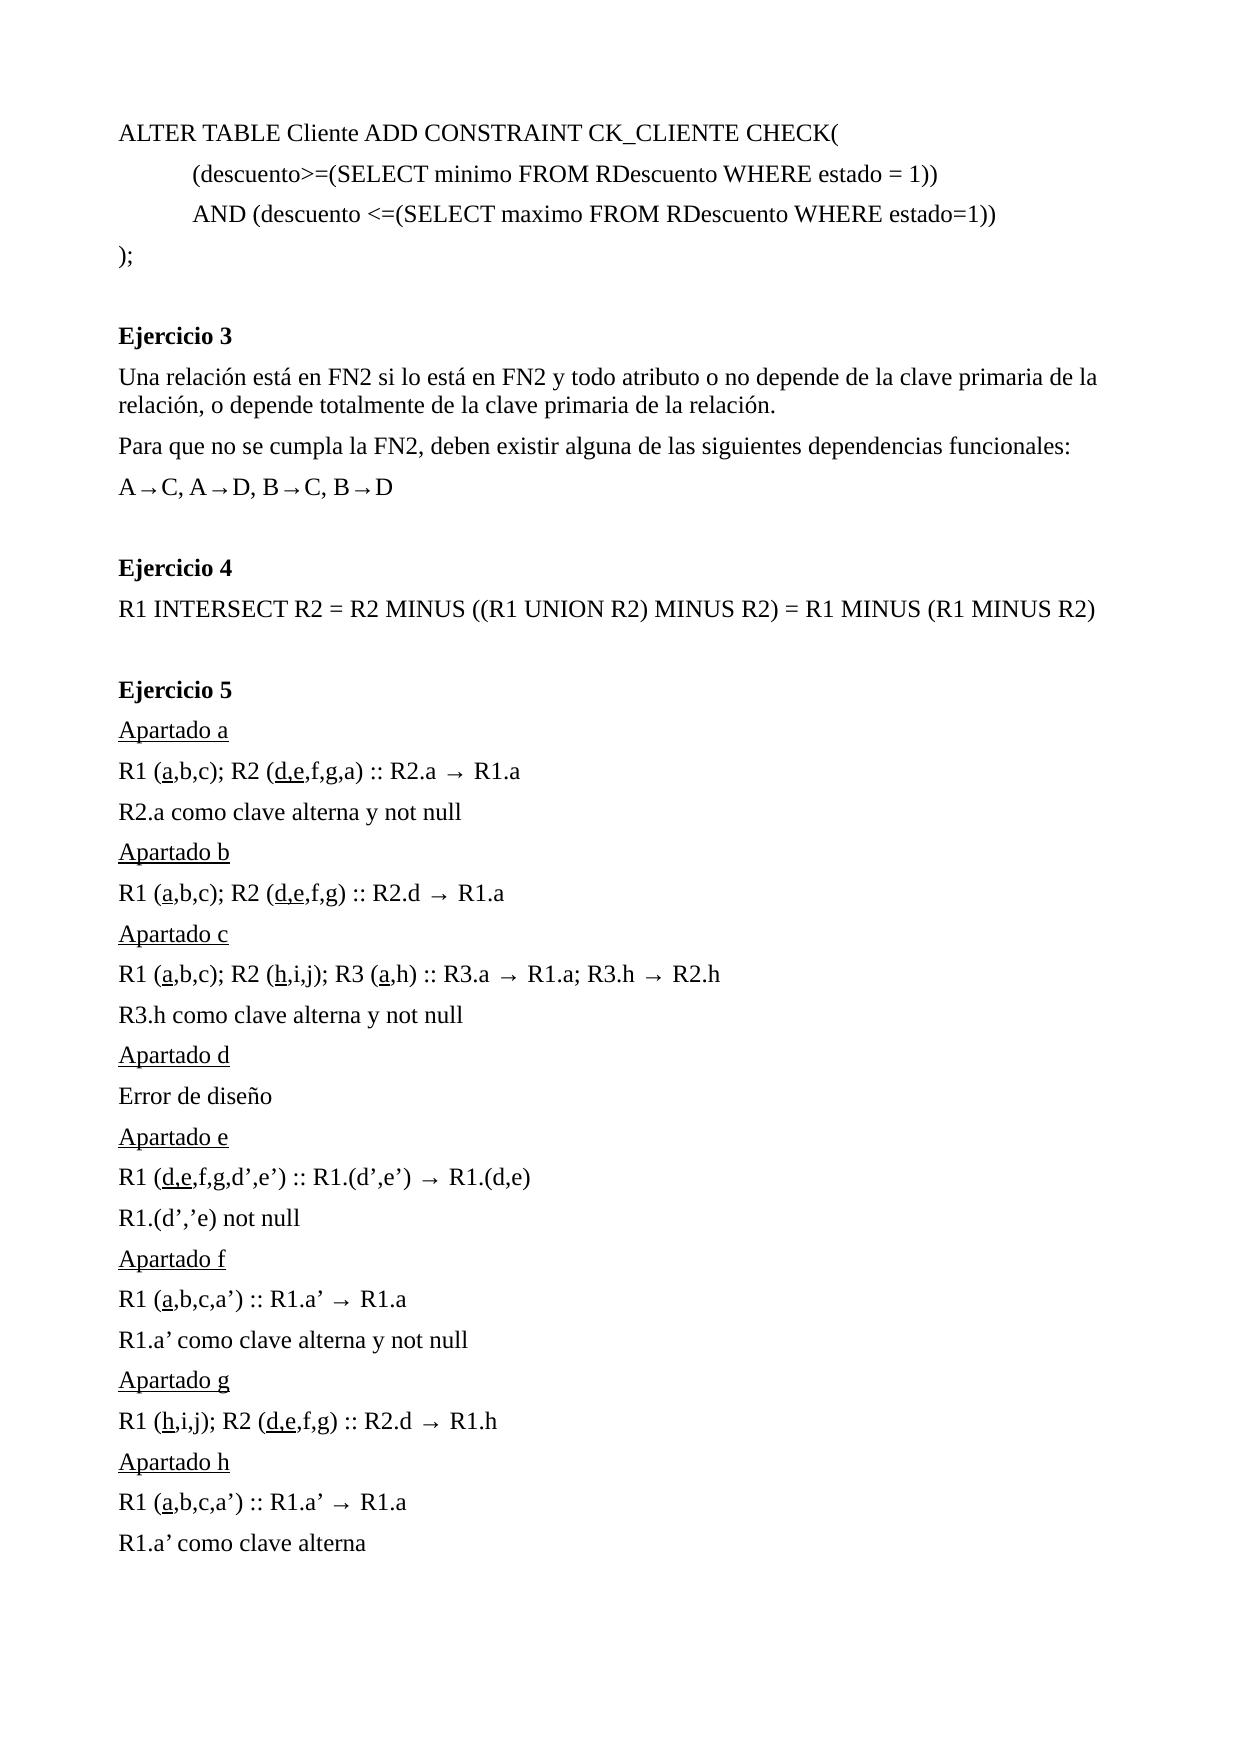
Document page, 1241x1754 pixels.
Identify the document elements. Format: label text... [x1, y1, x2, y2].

text R1 (h,i,j); R2 (d,e,f,g) :: R2.d → R1.h [118, 1406, 1122, 1435]
text R1 (a,b,c); R2 (d,e,f,g,a) :: R2.a → R1.a [118, 756, 1122, 785]
text Error de diseño [118, 1081, 1122, 1110]
text (descuento>=(SELECT minimo FROM RDescuento WHERE estado = 1)) [118, 159, 1122, 187]
text Apartado h [118, 1447, 1122, 1476]
text R1 (a,b,c); R2 (d,e,f,g) :: R2.d → R1.a [118, 878, 1122, 907]
text Una relación está en FN2 si lo está en FN2 y todo atributo o no depende de la clave primaria de la relación, o depende totalmente de la clave primaria de la relación. [118, 362, 1122, 419]
text ); [118, 240, 1122, 269]
text R1 INTERSECT R2 = R2 MINUS ((R1 UNION R2) MINUS R2) = R1 MINUS (R1 MINUS R2) [118, 594, 1122, 622]
text Ejercicio 5 [118, 675, 1122, 704]
text R1 (a,b,c,a’) :: R1.a’ → R1.a [118, 1487, 1122, 1516]
text Ejercicio 3 [118, 321, 1122, 350]
text R1 (a,b,c); R2 (h,i,j); R3 (a,h) :: R3.a → R1.a; R3.h → R2.h [118, 959, 1122, 988]
text Apartado a [118, 716, 1122, 744]
text R1.a’ como clave alterna [118, 1528, 1122, 1557]
text R3.h como clave alterna y not null [118, 1000, 1122, 1029]
text Apartado c [118, 919, 1122, 947]
text Ejercicio 4 [118, 553, 1122, 582]
text R2.a como clave alterna y not null [118, 797, 1122, 826]
text R1.(d’,’e) not null [118, 1203, 1122, 1232]
text Para que no se cumpla la FN2, deben existir alguna de las siguientes dependencias funcionales: [118, 431, 1122, 460]
text R1 (d,e,f,g,d’,e’) :: R1.(d’,e’) → R1.(d,e) [118, 1162, 1122, 1191]
text AND (descuento <=(SELECT maximo FROM RDescuento WHERE estado=1)) [118, 199, 1122, 228]
text Apartado b [118, 837, 1122, 866]
text A→C, A→D, B→C, B→D [118, 472, 1122, 501]
text Apartado d [118, 1041, 1122, 1069]
text Apartado f [118, 1244, 1122, 1272]
text ALTER TABLE Cliente ADD CONSTRAINT CK_CLIENTE CHECK( [118, 118, 1122, 147]
text R1 (a,b,c,a’) :: R1.a’ → R1.a [118, 1284, 1122, 1313]
text R1.a’ como clave alterna y not null [118, 1325, 1122, 1354]
text Apartado g [118, 1366, 1122, 1394]
text Apartado e [118, 1122, 1122, 1151]
